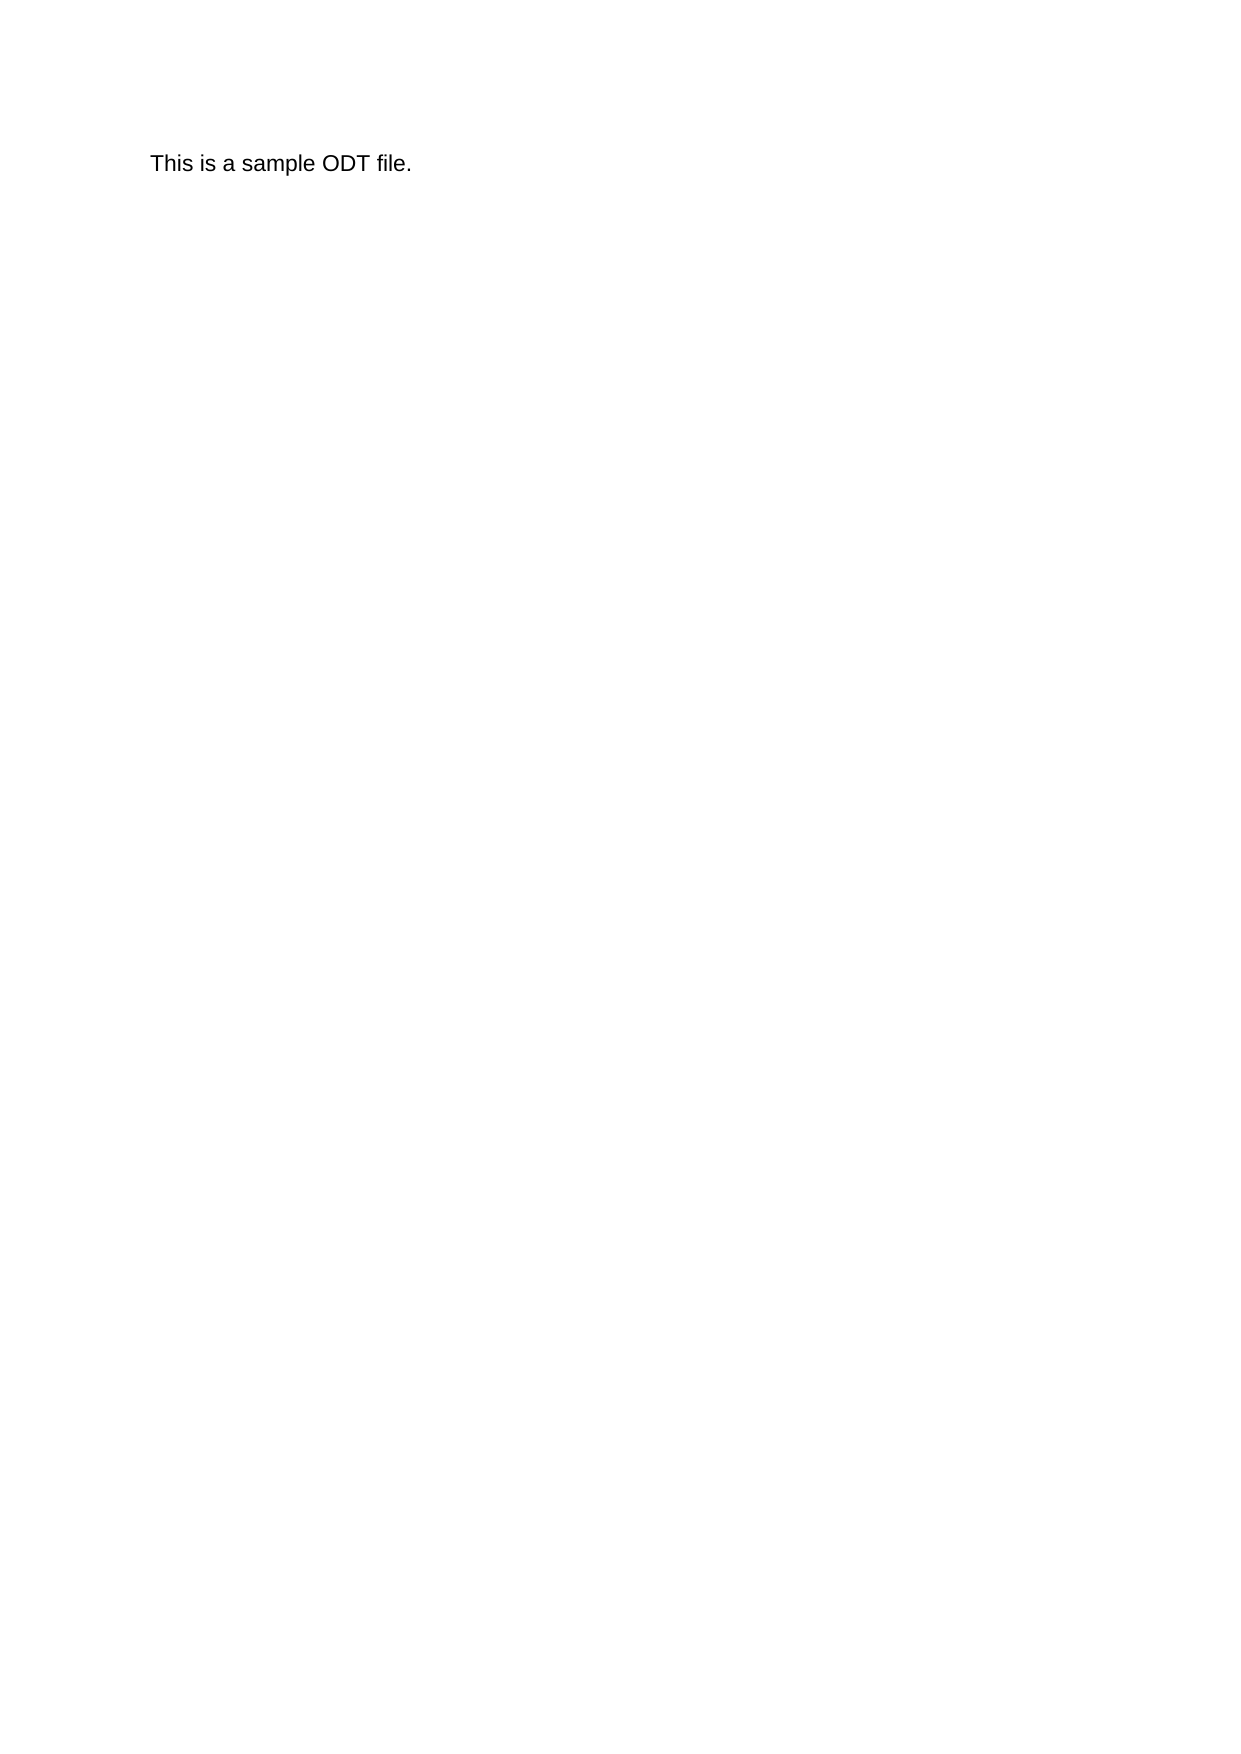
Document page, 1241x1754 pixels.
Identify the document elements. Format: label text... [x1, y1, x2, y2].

text This is a sample ODT file. [150, 150, 1090, 176]
